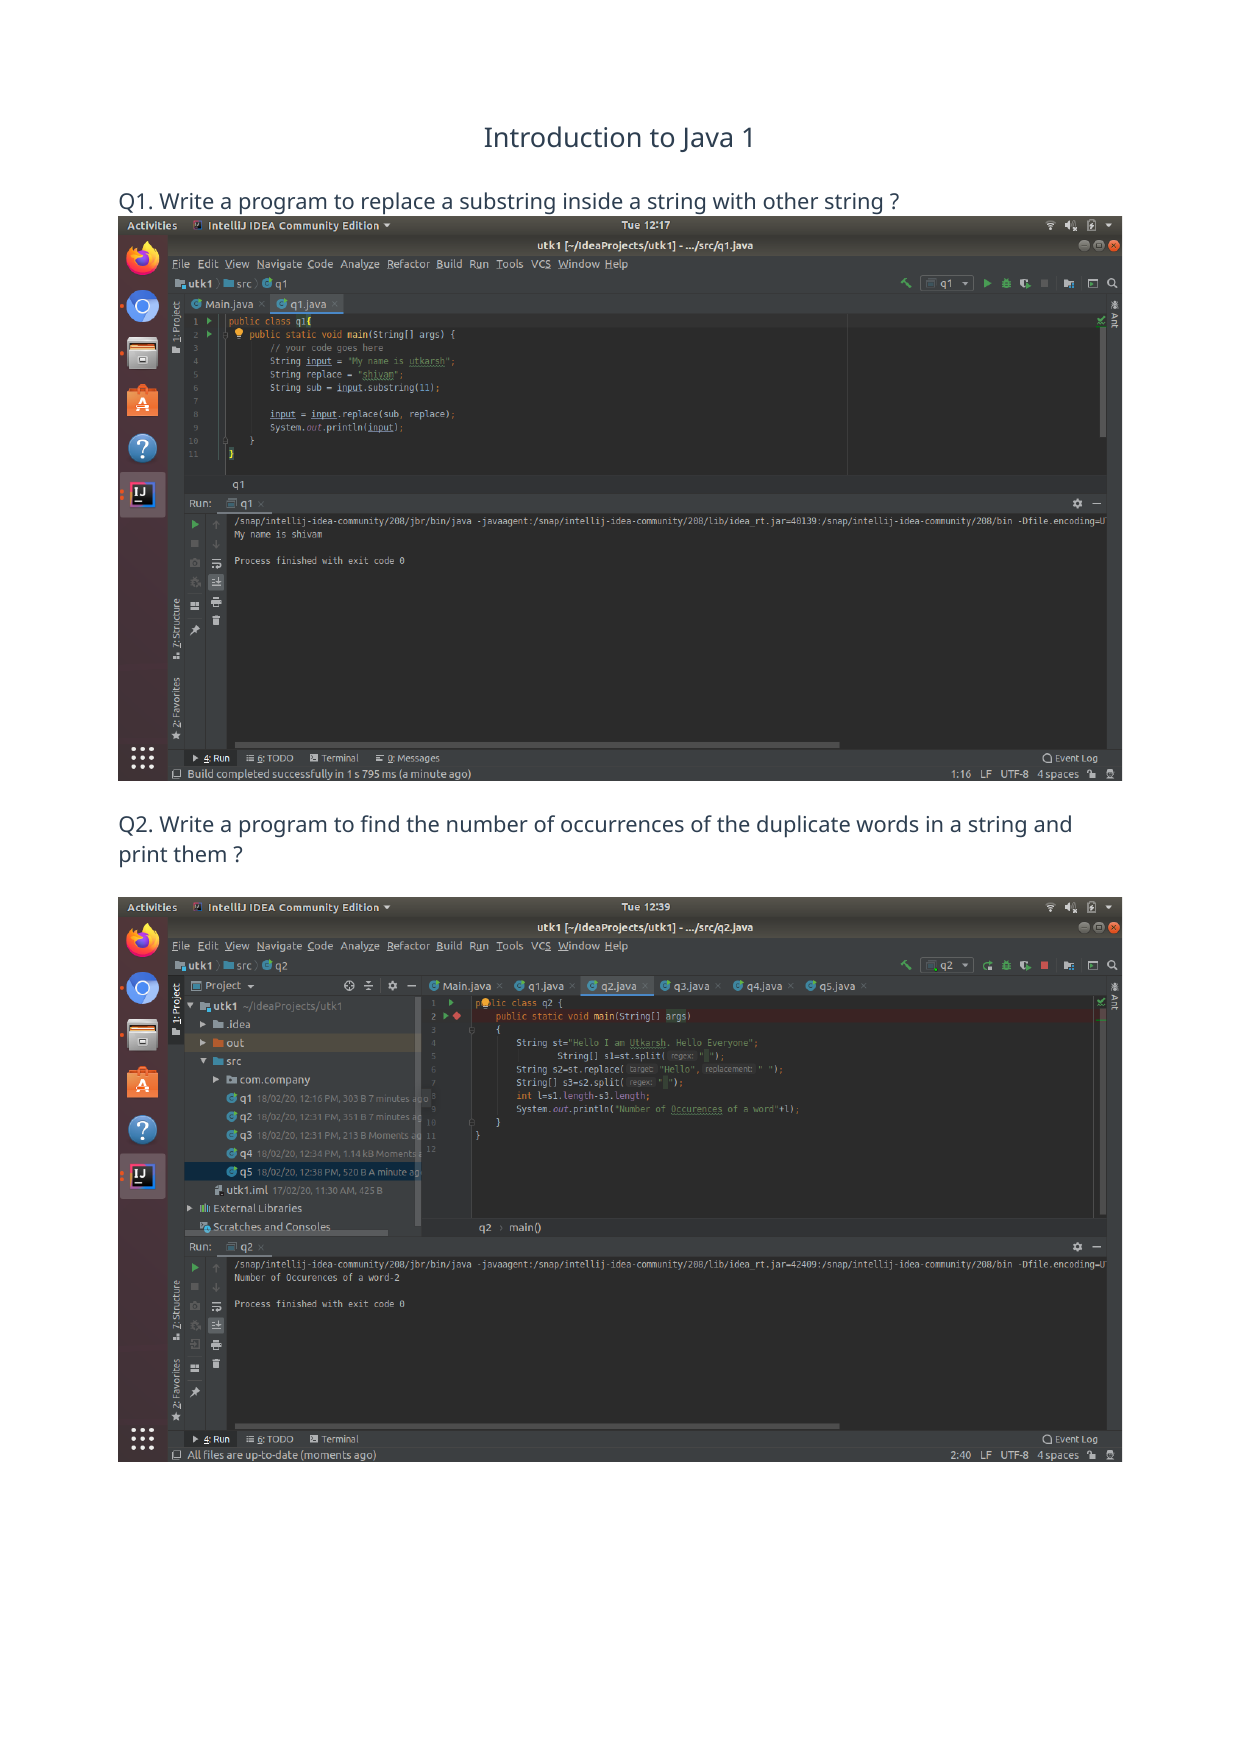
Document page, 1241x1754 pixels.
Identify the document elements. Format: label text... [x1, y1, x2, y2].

text Q1. Write a program to replace a substring inside a string with other string ? [118, 186, 1122, 216]
text Q2. Write a program to find the number of occurrences of the duplicate words in a string and print them ? [118, 781, 1122, 869]
picture [118, 897, 1123, 1462]
picture [118, 216, 1123, 781]
text Introduction to Java 1 [118, 118, 1122, 155]
